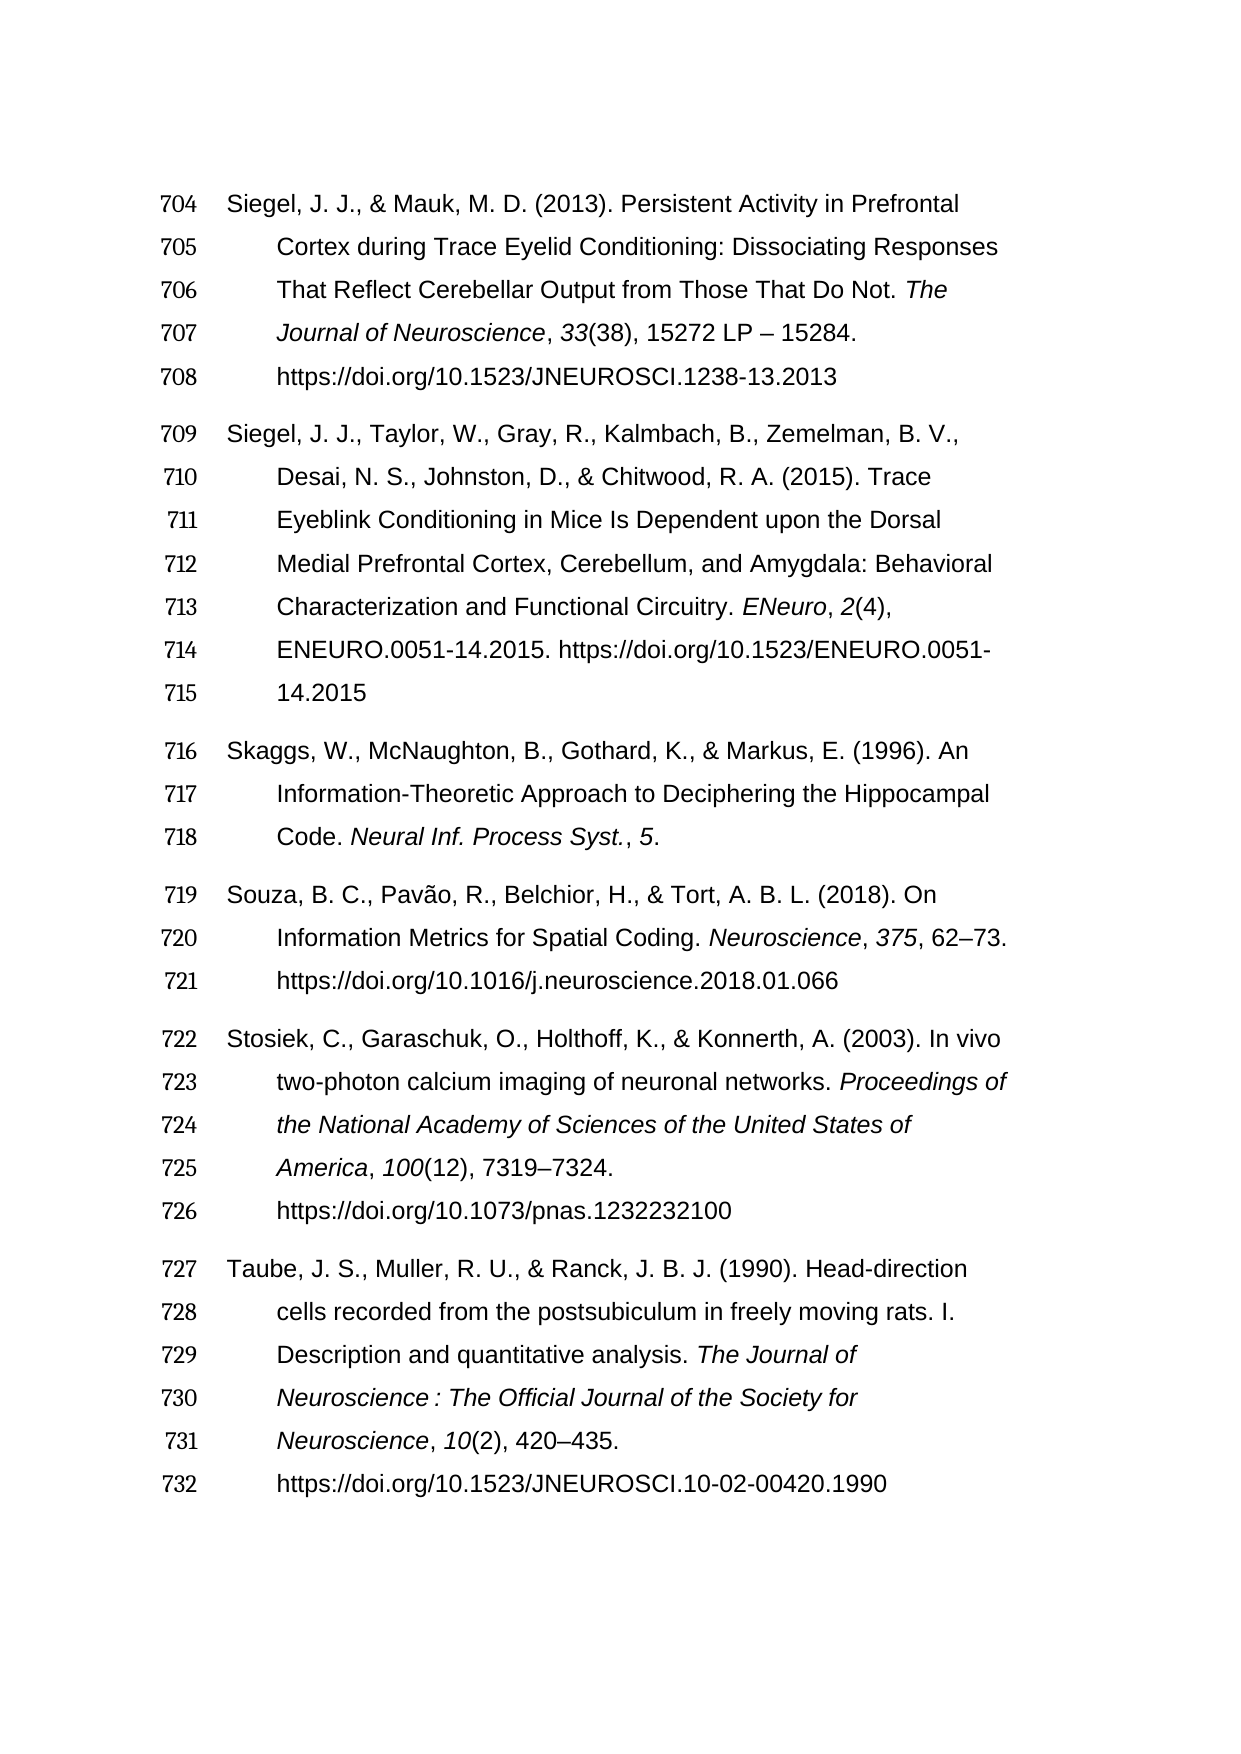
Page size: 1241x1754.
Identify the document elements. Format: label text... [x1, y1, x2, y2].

text Siegel, J. J., Taylor, W., Gray, R., Kalmbach, B., Zemelman, B. V., Desai, N. S., Johnston, D., & Chitwood, R. A. (2015). Trace Eyeblink Conditioning in Mice Is Dependent upon the Dorsal Medial Prefrontal Cortex, Cerebellum, and Amygdala: Behavioral Characterization and Functional Circuitry. ENeuro, 2(4), ENEURO.0051-14.2015. https://doi.org/10.1523/ENEURO.0051-14.2015 [226, 419, 1014, 707]
text Stosiek, C., Garaschuk, O., Holthoff, K., & Konnerth, A. (2003). In vivo two-photon calcium imaging of neuronal networks. Proceedings of the National Academy of Sciences of the United States of America, 100(12), 7319–7324. https://doi.org/10.1073/pnas.1232232100 [226, 1023, 1014, 1225]
text Taube, J. S., Muller, R. U., & Ranck, J. B. J. (1990). Head-direction cells recorded from the postsubiculum in freely moving rats. I. Description and quantitative analysis. The Journal of Neuroscience : The Official Journal of the Society for Neuroscience, 10(2), 420–435. https://doi.org/10.1523/JNEUROSCI.10-02-00420.1990 [226, 1254, 1014, 1498]
text Siegel, J. J., & Mauk, M. D. (2013). Persistent Activity in Prefrontal Cortex during Trace Eyelid Conditioning: Dissociating Responses That Reflect Cerebellar Output from Those That Do Not. The Journal of Neuroscience, 33(38), 15272 LP – 15284. https://doi.org/10.1523/JNEUROSCI.1238-13.2013 [226, 189, 1014, 390]
text Souza, B. C., Pavão, R., Belchior, H., & Tort, A. B. L. (2018). On Information Metrics for Spatial Coding. Neuroscience, 375, 62–73. https://doi.org/10.1016/j.neuroscience.2018.01.066 [226, 879, 1014, 994]
text Skaggs, W., McNaughton, B., Gothard, K., & Markus, E. (1996). An Information-Theoretic Approach to Deciphering the Hippocampal Code. Neural Inf. Process Syst., 5. [226, 736, 1014, 851]
